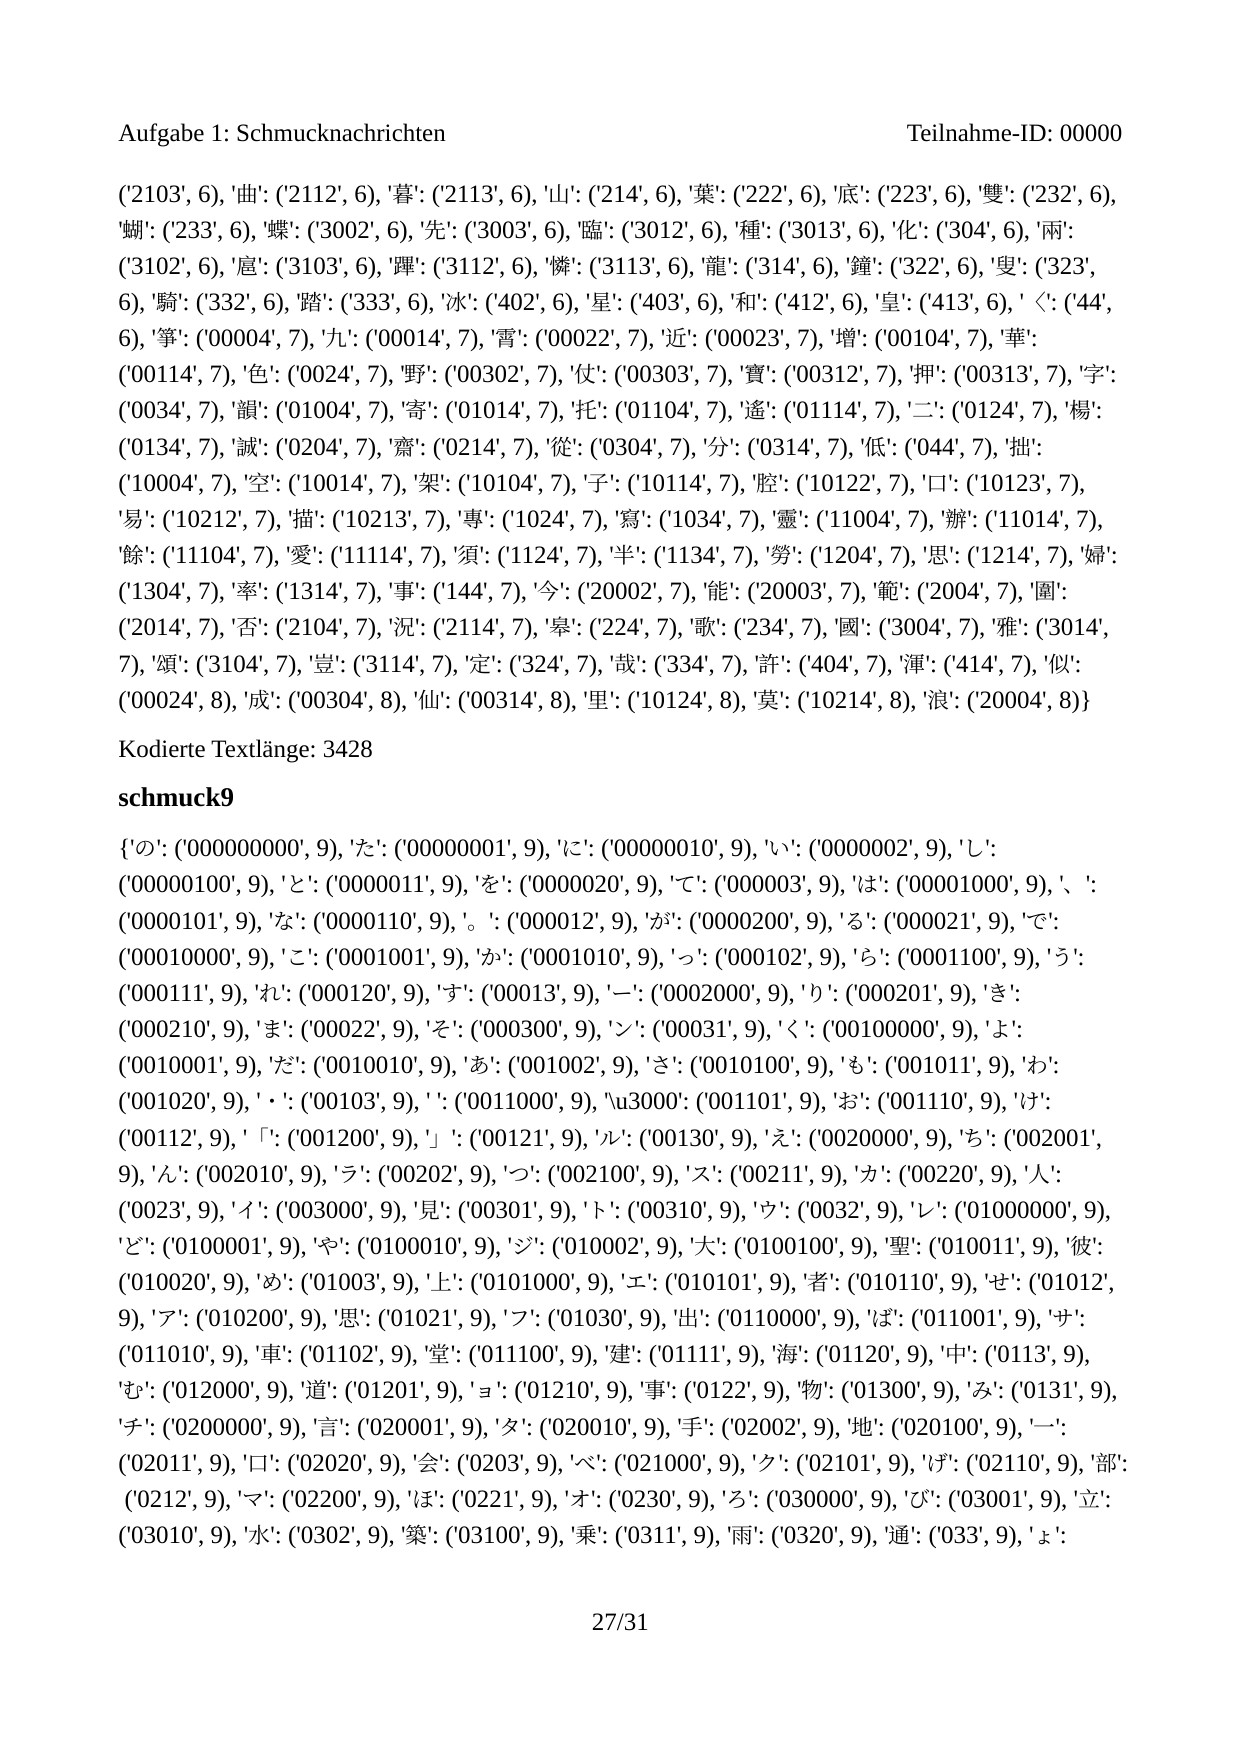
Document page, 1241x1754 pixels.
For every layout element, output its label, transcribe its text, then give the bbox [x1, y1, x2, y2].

text ('2103', 6), '曲': ('2112', 6), '暮': ('2113', 6), '山': ('214', 6), '葉': ('222', 6), '底': ('223', 6), '雙': ('232', 6), '蝴': ('233', 6), '蝶': ('3002', 6), '先': ('3003', 6), '臨': ('3012', 6), '種': ('3013', 6), '化': ('304', 6), '兩': ('3102', 6), '扈': ('3103', 6), '蹕': ('3112', 6), '憐': ('3113', 6), '龍': ('314', 6), '鐘': ('322', 6), '叟': ('323', 6), '騎': ('332', 6), '踏': ('333', 6), '冰': ('402', 6), '星': ('403', 6), '和': ('412', 6), '皇': ('413', 6), '〈': ('44', 6), '箏': ('00004', 7), '九': ('00014', 7), '霄': ('00022', 7), '近': ('00023', 7), '增': ('00104', 7), '華': ('00114', 7), '色': ('0024', 7), '野': ('00302', 7), '仗': ('00303', 7), '寶': ('00312', 7), '押': ('00313', 7), '字': ('0034', 7), '韻': ('01004', 7), '寄': ('01014', 7), '托': ('01104', 7), '遙': ('01114', 7), '二': ('0124', 7), '楊': ('0134', 7), '誠': ('0204', 7), '齋': ('0214', 7), '從': ('0304', 7), '分': ('0314', 7), '低': ('044', 7), '拙': ('10004', 7), '空': ('10014', 7), '架': ('10104', 7), '子': ('10114', 7), '腔': ('10122', 7), '口': ('10123', 7), '易': ('10212', 7), '描': ('10213', 7), '專': ('1024', 7), '寫': ('1034', 7), '靈': ('11004', 7), '辦': ('11014', 7), '餘': ('11104', 7), '愛': ('11114', 7), '須': ('1124', 7), '半': ('1134', 7), '勞': ('1204', 7), '思': ('1214', 7), '婦': ('1304', 7), '率': ('1314', 7), '事': ('144', 7), '今': ('20002', 7), '能': ('20003', 7), '範': ('2004', 7), '圍': ('2014', 7), '否': ('2104', 7), '況': ('2114', 7), '皋': ('224', 7), '歌': ('234', 7), '國': ('3004', 7), '雅': ('3014', 7), '頌': ('3104', 7), '豈': ('3114', 7), '定': ('324', 7), '哉': ('334', 7), '許': ('404', 7), '渾': ('414', 7), '似': ('00024', 8), '成': ('00304', 8), '仙': ('00314', 8), '里': ('10124', 8), '莫': ('10214', 8), '浪': ('20004', 8)} [118, 177, 1122, 714]
text {'の': ('000000000', 9), 'た': ('00000001', 9), 'に': ('00000010', 9), 'い': ('0000002', 9), 'し': ('00000100', 9), 'と': ('0000011', 9), 'を': ('0000020', 9), 'て': ('000003', 9), 'は': ('00001000', 9), '、': ('0000101', 9), 'な': ('0000110', 9), '。': ('000012', 9), 'が': ('0000200', 9), 'る': ('000021', 9), 'で': ('00010000', 9), 'こ': ('0001001', 9), 'か': ('0001010', 9), 'っ': ('000102', 9), 'ら': ('0001100', 9), 'う': ('000111', 9), 'れ': ('000120', 9), 'す': ('00013', 9), 'ー': ('0002000', 9), 'り': ('000201', 9), 'き': ('000210', 9), 'ま': ('00022', 9), 'そ': ('000300', 9), 'ン': ('00031', 9), 'く': ('00100000', 9), 'よ': ('0010001', 9), 'だ': ('0010010', 9), 'あ': ('001002', 9), 'さ': ('0010100', 9), 'も': ('001011', 9), 'わ': ('001020', 9), '・': ('00103', 9), ' ': ('0011000', 9), '\u3000': ('001101', 9), 'お': ('001110', 9), 'け': ('00112', 9), '「': ('001200', 9), '」': ('00121', 9), 'ル': ('00130', 9), 'え': ('0020000', 9), 'ち': ('002001', 9), 'ん': ('002010', 9), 'ラ': ('00202', 9), 'つ': ('002100', 9), 'ス': ('00211', 9), 'カ': ('00220', 9), '人': ('0023', 9), 'イ': ('003000', 9), '見': ('00301', 9), 'ト': ('00310', 9), 'ウ': ('0032', 9), 'レ': ('01000000', 9), 'ど': ('0100001', 9), 'や': ('0100010', 9), 'ジ': ('010002', 9), '大': ('0100100', 9), '聖': ('010011', 9), '彼': ('010020', 9), 'め': ('01003', 9), '上': ('0101000', 9), 'エ': ('010101', 9), '者': ('010110', 9), 'せ': ('01012', 9), 'ア': ('010200', 9), '思': ('01021', 9), 'フ': ('01030', 9), '出': ('0110000', 9), 'ば': ('011001', 9), 'サ': ('011010', 9), '車': ('01102', 9), '堂': ('011100', 9), '建': ('01111', 9), '海': ('01120', 9), '中': ('0113', 9), 'む': ('012000', 9), '道': ('01201', 9), 'ョ': ('01210', 9), '事': ('0122', 9), '物': ('01300', 9), 'み': ('0131', 9), 'チ': ('0200000', 9), '言': ('020001', 9), 'タ': ('020010', 9), '手': ('02002', 9), '地': ('020100', 9), '一': ('02011', 9), '口': ('02020', 9), '会': ('0203', 9), 'べ': ('021000', 9), 'ク': ('02101', 9), 'げ': ('02110', 9), '部': ('0212', 9), 'マ': ('02200', 9), 'ほ': ('0221', 9), 'オ': ('0230', 9), 'ろ': ('030000', 9), 'び': ('03001', 9), '立': ('03010', 9), '水': ('0302', 9), '築': ('03100', 9), '乗': ('0311', 9), '雨': ('0320', 9), '通': ('033', 9), 'ょ': ('10000000', 9), '入': ('1000001', 9), 'ね': ('1000010', 9), '主': ('100002', 9), '任': ('1000100', 9), '司': ('100011', 9), '場': ('100020', 9), '川': ('10003', 9), '決': ('1001000', 9), '自': ('100101', 9), '馬': ('100110', 9), '員': ('10012', 9), 'ァ': ('100200', 9), 'ド': ('10021', 9), 'ぶ': ('10030', 9), '家': ('1010000', 9), '合': ('101001', 9), '―': ('101010', 9), '分': ('10102', 9), '気': ('101100', 9), '祭': ('10111', 9), '線': ('10120', 9), '内': ('1013', 9), '送': ('102000', 9), '後': ('10201', 9), '港': ('10210', 9), 'ざ': ('1022', 9), '市': ('10300', 9), '取': ('1031', 9), 'ッ': ('1100000', 9), '利': ('110001', 9), '明': ('110010', 9), '行': ('11002', 9), 'ご': ('110100', 9), '目': ('11011', 9), '駅': ('11020', 9), '降': ('1103', 9), '前': ('111000', 9), 'ぎ': ('11101', 9), '友': ('11110', 9), '奏': ('1112', 9), '重': ('11200', 9), '不': ('1121', 9), '陸': ('1130', 9), '四': ('120000', 9), '得': ('12001', 9), '身': ('12010', 9), '防': ('1202', 9), 'ぐ': ('12100', 9), '振': ('1211', 9), '方': ('1220', 9), '広': ('123', 9), '鉄': ('13000', 9), '外': ('1301', 9), '交': ('1310', 9), '年': ('132', 9), '運': ('2000000', 9), '屋': ('200001', 9), '式': ('200010', 9), '敷': ('20002', 9), '過': ('200100', 9), 'ワ': ('20011', 9), '着': ('20020', 9), '用': ('2003', 9), '数': ('201000', 9), '実': ('20101', 9), '側': ('20110', 9), 'ぼ': ('2012', 9), 'ひ': ('20200', 9), '若': ('2021', 9), '意': ('2030', 9), '紹': ('210000', 9), '介': ('21001', 9), '教': ('21010', 9), 'ミ': ('2102', 9), 'ノ': ('21100', 9), 'ガ': ('2111', 9), '医': ('2120', 9), 'リ': ('213', 9), '差': ('22000', 9), '安': ('2201', 9), '素': ('2210', 9), '塔': ('222', 9), '量': ('2300', 9), '無': ('231', 9), '船': ('300000', 9), 'ダ': ('30001', 9), '撃': ('30010', 9), '名': ('3002', 9), '河': ('30100', 9), '他': ('3011', 9), '民': ('3020', 9), '生': ('303', 9), '代': ('31000', 9), '考': ('3101', 9), '石': ('3110', 9), '堤': ('312', 9), '牧': ('3200', 9), '草': ('321', 9), '味': ('330', 9), '南': ('000000001', 10), '越': ('00000002', 10), '舞': ('00000011', 10), '町': ('0000003', 10), '々': ('00000101', 10), '小': ('0000012', 10), '北': ('0000021', 10), '走': ('00001001', 10), '復': ('0000102', 10), '保': ('0000111', 10), '古': ('000013', 10), '説': ('0000201', 10), '修': ('000022', 10), '商': ('0000300', 10), 'ず': ('000031', 10), '到': ('00010001', 10), '荷': ('0001002', 10), '足': ('0001011', 10), '音': ('000103', 10), 'パ': ('0001101', 10), 'じ': ('000112', 10), '歩': ('000121', 10), 'ぞ': ('0002001', 10), '少': ('000202', 10), '散': ('000211', 10), '巨': ('00023', 10), '空': ('000301', 10), '話': ('00032', 10), '格': ('00100001', 10), '助': ('0010002', 10), '仕': ('0010011', 10), '示': ('001003', 10), 'づ': ('0010101', 10), '指': ('001012', 10), 'ゃ': ('001021', 10), '特': ('0011001', 10), '廊': ('001102', 10), '晴': ('001111', 10), '眠': ('00113', 10), '図': ('001201', 10), 'ォ': ('00122', 10), '元': ('00131', 10), '呼': ('0020001', 10), '所': ('002002', 10), '今': ('002011', 10), '岸': ('00203', 10), '二': ('002101', 10), '寄': ('00212', 10), '隊': ('00221', 10), '隻': ('003001', 10), '世': ('00302', 10), '由': ('00311', 10), '砂': ('0033', 10), '流': ('01000001', 10), '細': ('0100002', 10), '横': ('0100011', 10), '伸': ('010003', 10), '知': ('0100101', 10), '放': ('010012', 10), '羊': ('010021', 10), '権': ('0101001', 10), '持': ('010102', 10), '負': ('010111', 10), '美': ('01013', 10), '風': ('010201', 10), '波': ('01022', 10), '儀': ('01031', 10), '日': ('0110001', 10), 'ゆ': ('011002', 10), '窓': ('011011', 10), '動': ('01103', 10), '境': ('011101', 10), 'グ': ('01112', 10), '輪': ('01121', 10), '街': ('012001', 10), '治': ('01202', 10), '都': ('01211', 10), '有': ('0123', 10), '能': ('01301', 10), '信': ('0132', 10), '望': ('0200001', 10), '集': ('020002', 10), '団': ('020011', 10), '便': ('02003', 10), '社': ('020101', 10), '支': ('02012', 10), '工': ('02021', 10), '委': ('021001', 10), '時': ('02102', 10), '汽': ('02111', 10), '午': ('0213', 10), '三': ('02201', 10), '等': ('0222', 10), '券': ('0231', 10), '買': ('030001', 10), '厳': ('03002', 10), '心': ('03011', 10), '老': ('0303', 10), 'ブ': ('03101', 10), 'ム': ('0312', 10), 'ホ': ('0321', 10), 'テ': ('10000001', 10), '床': ('1000002', 10), '覆': ('1000011', 10), '十': ('100003', 10), '全': ('1000101', 10), '頭': ('100012', 10), '面': ('100021', 10), '感': ('1001001', 10), 'ピ': ('100102', 10), 'ヴ': ('100111', 10), '進': ('10013', 10), '根': ('100201', 10), '神': ('10022', 10), 'ポ': ('10031', 10), '深': ('1010001', 10), '套': ('101002', 10), '暗': ('101011', 10), '職': ('10103', 10), '直': ('101101', 10), '多': ('10112', 10), '以': ('10121', 10), '頷': ('102001', 10), '参': ('10202', 10), 'キ': ('10211', 10), '尊': ('1023', 10), '区': ('10301', 10), '下': ('1032', 10), 'シ': ('1100001', 10), '楽': ('110002', 10), 'ぬ': ('110011', 10), '度': ('11003', 10), '対': ('110101', 10), '達': ('11012', 10), '何': ('11021', 10), '役': ('111001', 10), '濡': ('11102', 10), '匂': ('11111', 10), '注': ('1113', 10), 'ベ': ('11201', 10), '丈': ('1122', 10), '様': ('1131', 10), '積': ('120001', 10), '山': ('12002', 10), '英': ('12011', 10), '国': ('1203', 10), '測': ('12101', 10), '制': ('1212', 10), '作': ('1221', 10), '単': ('13001', 10), '敵': ('1302', 10), '艦': ('1311', 10), '戦': ('133', 10), '六': ('2000001', 10), '紀': ('200002', 10), '攻': ('200011', 10), '迎': ('20003', 10), '緒': ('200101', 10), '歴': ('20012', 10), '史': ('20021', 10), '輝': ('201001', 10), '残': ('20102', 10), '域': ('20111', 10), '沈': ('2013', 10), '泥': ('20201', 10), 'ふ': ('2022', 10), '州': ('2031', 10), '貿': ('210001', 10), '易': ('21002', 10), '探': ('21011', 10), 'へ': ('2103', 10), '縦': ('21101', 10), '縮': ('2112', 10), '変': ('2121', 10), '貌': ('22001', 10), '類': ('2202', 10), '計': ('2211', 10), '塩': ('223', 10), '沢': ('2301', 10), '埋': ('232', 10), '償': ('300001', 10), '真': ('30002', 10), '路': ('30011', 10), '造': ('3003', 10), '低': ('30101', 10), '峡': ('3012', 10), 'プ': ('3021', 10), '産': ('31001', 10), '抵': ('3102', 10), '抗': ('3111', 10), '渡': ('313', 10), '東': ('3201', 10), '潮': ('322', 10), '共': ('331', 10), '忘': ('000000002', 11), '昔': ('00000003', 11), '拘': ('00000012', 11), '束': ('00000102', 11), '断': ('0000013', 11), '切': ('0000022', 11), '暴': ('00001002', 11), '階': ('0000103', 11), '眺': ('0000112', 11), '誰': ('0000202', 11), '再': ('000023', 11), '移': ('0000301', 11), '浸': ('000032', 11), '湖': ('00010002', 11), '界': ('0001003', 11), '幅': ('0001012', 11), 'ザ': ('0001102', 11), '幹': ('000113', 11), '捨': ('000122', 11), '七': ('0002002', 11), '長': ('000203', 11), '鄙': ('000212', 11), '往': ('000302', 11), '選': ('00033', 11), '議': ('00100002', 11), 'ゼ': ('0010003', 11), '体': ('0010012', 11), '表': ('0010102', 11), '正': ('001013', 11), '組': ('001022', 11), '織': ('0011002', 11), '改': ('001103', 11), '善': ('001112', 11), '必': ('001202', 11), '要': ('00123', 11), '設': ('00132', 11), '性': ('0020002', 11), '去': ('002003', 11), '比': ('002012', 11), '粗': ('002102', 11), '末': ('00213', 11), '託': ('00222', 11), '当': ('003002', 11), '珍': ('00303', 11), '消': ('00312', 11), '毎': ('01000002', 11), '激': ('0100003', 11), 'ロ': ('0100012', 11), '旅': ('0100102', 11), '費': ('010013', 11), '節': ('010022', 11), '約': ('0101002', 11), '換': ('010103', 11), '威': ('010112', 11), '苦': ('010202', 11), '労': ('01023', 11), '終': ('01032', 11), '養': ('0110002', 11), '院': ('011003', 11), '配': ('011012', 11), '属': ('011102', 11), 'ズ': ('01113', 11), '族': ('01122', 11), '喜': ('012002', 11), '好': ('01203', 11), '客': ('01212', 11), '余': ('01302', 11), '裕': ('0133', 11), 'ぷ': ('0200002', 11), '藁': ('020003', 11), '突': ('020012', 11), '間': ('020102', 11), '耐': ('02013', 11), '完': ('02022', 11), '駆': ('021002', 11), '角': ('02103', 11), '聳': ('02112', 11), 'セ': ('02202', 11), '嘆': ('0223', 11), '声': ('0232', 11), '抑': ('030002', 11), '篠': ('03003', 11), '追': ('03012', 11), '払': ('03102', 11), '緑': ('0313', 11), '幾': ('0322', 11), 'デ': ('10000002', 11), 'ィ': ('1000003', 11), 'ゴ': ('1000012', 11), '待': ('1000102', 11), '沛': ('100013', 11), '然': ('100022', 11), '砕': ('1001002', 11), '霧': ('100103', 11), '昇': ('100112', 11), '蒸': ('100202', 11), 'ェ': ('10023', 11), '被': ('10032', 11), '台': ('1010002', 11), '紗': ('101003', 11), '幕': ('101012', 11), '郭': ('101102', 11), '浮': ('10113', 11), '想': ('10122', 11), '像': ('102002', 11), '描': ('10203', 11), '姿': ('10212', 11), '遥': ('10302', 11), '秘': ('1033', 11), '的': ('1100002', 11), '荘': ('110003', 11), '門': ('110012', 11), '停': ('110102', 11), '抜': ('11013', 11), '板': ('11022', 11), '御': ('111002', 11), '開': ('11103', 11), '届': ('11112', 11), '帽': ('11202', 11), '子': ('1123', 11), '襟': ('1132', 11), '飛': ('120002', 11), '墓': ('12003', 11), '急': ('12012', 11), '服': ('12102', 11), '撥': ('1213', 11), '扉': ('1222', 11), '戸': ('13002', 11), '革': ('1303', 11), '帳': ('1312', 11), '《': ('2000002', 11), '》': ('200003', 11), '押': ('200012', 11), '雲': ('200102', 11), '閉': ('20013', 11), '薄': ('20022', 11), '歌': ('201002', 11), '席': ('20103', 11), '男': ('20112', 11), '返': ('20202', 11), '領': ('2023', 11), '袖': ('2032', 11), '首': ('210002', 11), '巻': ('21003', 11), '挨': ('21012', 11), '拶': ('21102', 11), '彩': ('2113', 11), '使': ('2122', 11), '同': ('22002', 11), '己': ('2203', 11), '申': ('2212', 11), '聞': ('2302', 11), '別': ('233', 11), '付': ('300002', 11), '泊': ('30003', 11), '業': ('30012', 11), '誇': ('30102', 11), '回': ('3013', 11), '短': ('3022', 11), '敬': ('31002', 11), '調': ('3103', 11), '相': ('3112', 11), '扱': ('3202', 11), '貶': ('323', 11), '疑': ('332', 11), '問': ('000000003', 12), 'ャ': ('00000013', 12), '礼': ('00000103', 12), '拝': ('0000023', 12), '演': ('00001003', 12), 'ニ': ('0000113', 12), '優': ('0000203', 12), '秀': ('0000302', 12), '売': ('000033', 12), '管': ('00010003', 12), '理': ('0001013', 12), '伝': ('0001103', 12), '受': ('000123', 12), '肩': ('0002003', 12), '態': ('000213', 12), '侮': ('000303', 12), '蔑': ('00100003', 12), '万': ('0010013', 12), '逆': ('0010103', 12), '充': ('001023', 12), '認': ('0011003', 12), '識': ('001113', 12), '恭': ('001203', 12), '揖': ('00133', 12), '丁': ('0020003', 12), '寧': ('002013', 12), '謙': ('002103', 12), '虚': ('00223', 12), '惜': ('003003', 12), '護': ('00313', 12), '務': ('01000003', 12), '料': ('0100013', 12), '機': ('0100103', 12), '嫌': ('010023', 12), '徴': ('0101003', 12), '摘': ('010113', 12), '折': ('010203', 12), '快': ('01033', 12), '褒': ('0110003', 12), '逃': ('011013', 12), '観': ('011103', 12), '念': ('01123', 12), '傘': ('012003', 12), '独': ('01213', 12), '雰': ('01303', 12), '囲': ('0200003', 12), '醸': ('020013', 12), '冷': ('020103', 12), '漏': ('02023', 12), '雄': ('021003', 12), '弁': ('02113', 12), '案': ('02203', 12), '千': ('0233', 12), '百': ('030003', 12), '五': ('03013', 12), '経': ('03103', 12), '験': ('0323', 12), '脇': ('10000003', 12), '尋': ('1000013', 12), '導': ('1000103', 12), '夫': ('100023', 12), '答': ('1001003', 12), '眉': ('100113', 12), '毛': ('100203', 12), '崇': ('10033', 12), '高': ('1010003', 12), '簡': ('101013', 12), 'ケ': ('101103', 12), '吟': ('10123', 12), '値': ('102003', 12), '軽': ('10213', 12), '岩': ('10303', 12), '頑': ('1100003', 12), '架': ('110013', 12), '構': ('110103', 12), '莫': ('11023', 12), '抱': ('111003', 12), '亀': ('11113', 12), '裂': ('11203', 12), '煉': ('1133', 12), '瓦': ('120003', 12), '詰': ('12013', 12), '跡': ('12103', 12), '筋': ('1223', 12), '枠': ('13003', 12), '割': ('1313', 12), '稲': ('2000003', 12), '妻': ('200013', 12), '刻': ('200103', 12), '印': ('20023', 12), '諺': ('201003', 12), '半': ('20113', 12), '円': ('20203', 12), '形': ('2033', 12), '背': ('210003', 12), '載': ('21013', 12), '！': ('21103', 12), '胆': ('2123', 12), '連': ('22003', 12), '応': ('2213', 12), 'ぜ': ('2303', 12), '定': ('300003', 12), '関': ('30013', 12), '天': ('30103', 12), '登': ('3023', 12), 'ギ': ('31003', 12), 'ペ': ('3113', 12), '拭': ('3203', 12)} [118, 832, 1122, 1550]
text schmuck9 [118, 781, 1122, 812]
text Kodierte Textlänge: 3428 [118, 734, 1122, 762]
